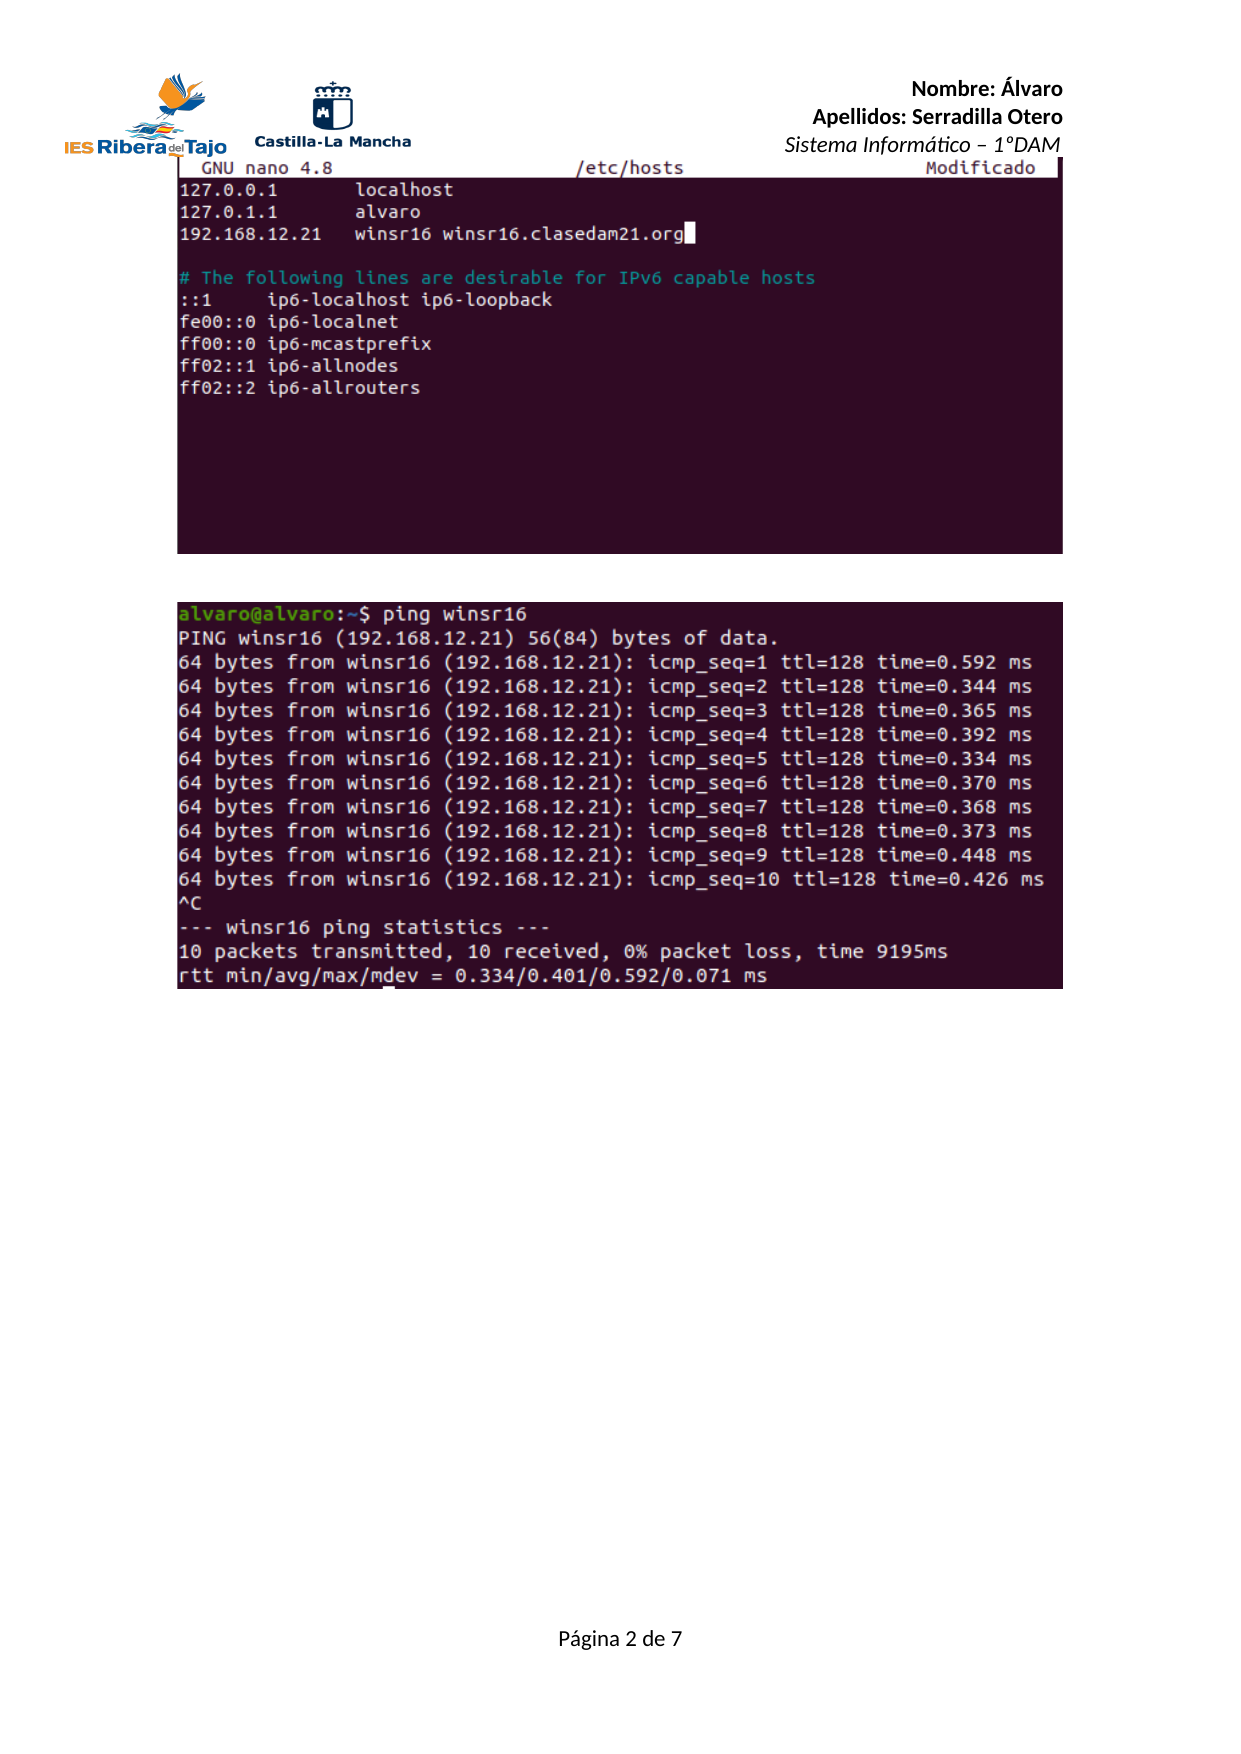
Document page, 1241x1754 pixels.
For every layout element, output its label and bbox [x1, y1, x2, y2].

picture [177, 602, 1063, 989]
picture [65, 73, 1063, 554]
